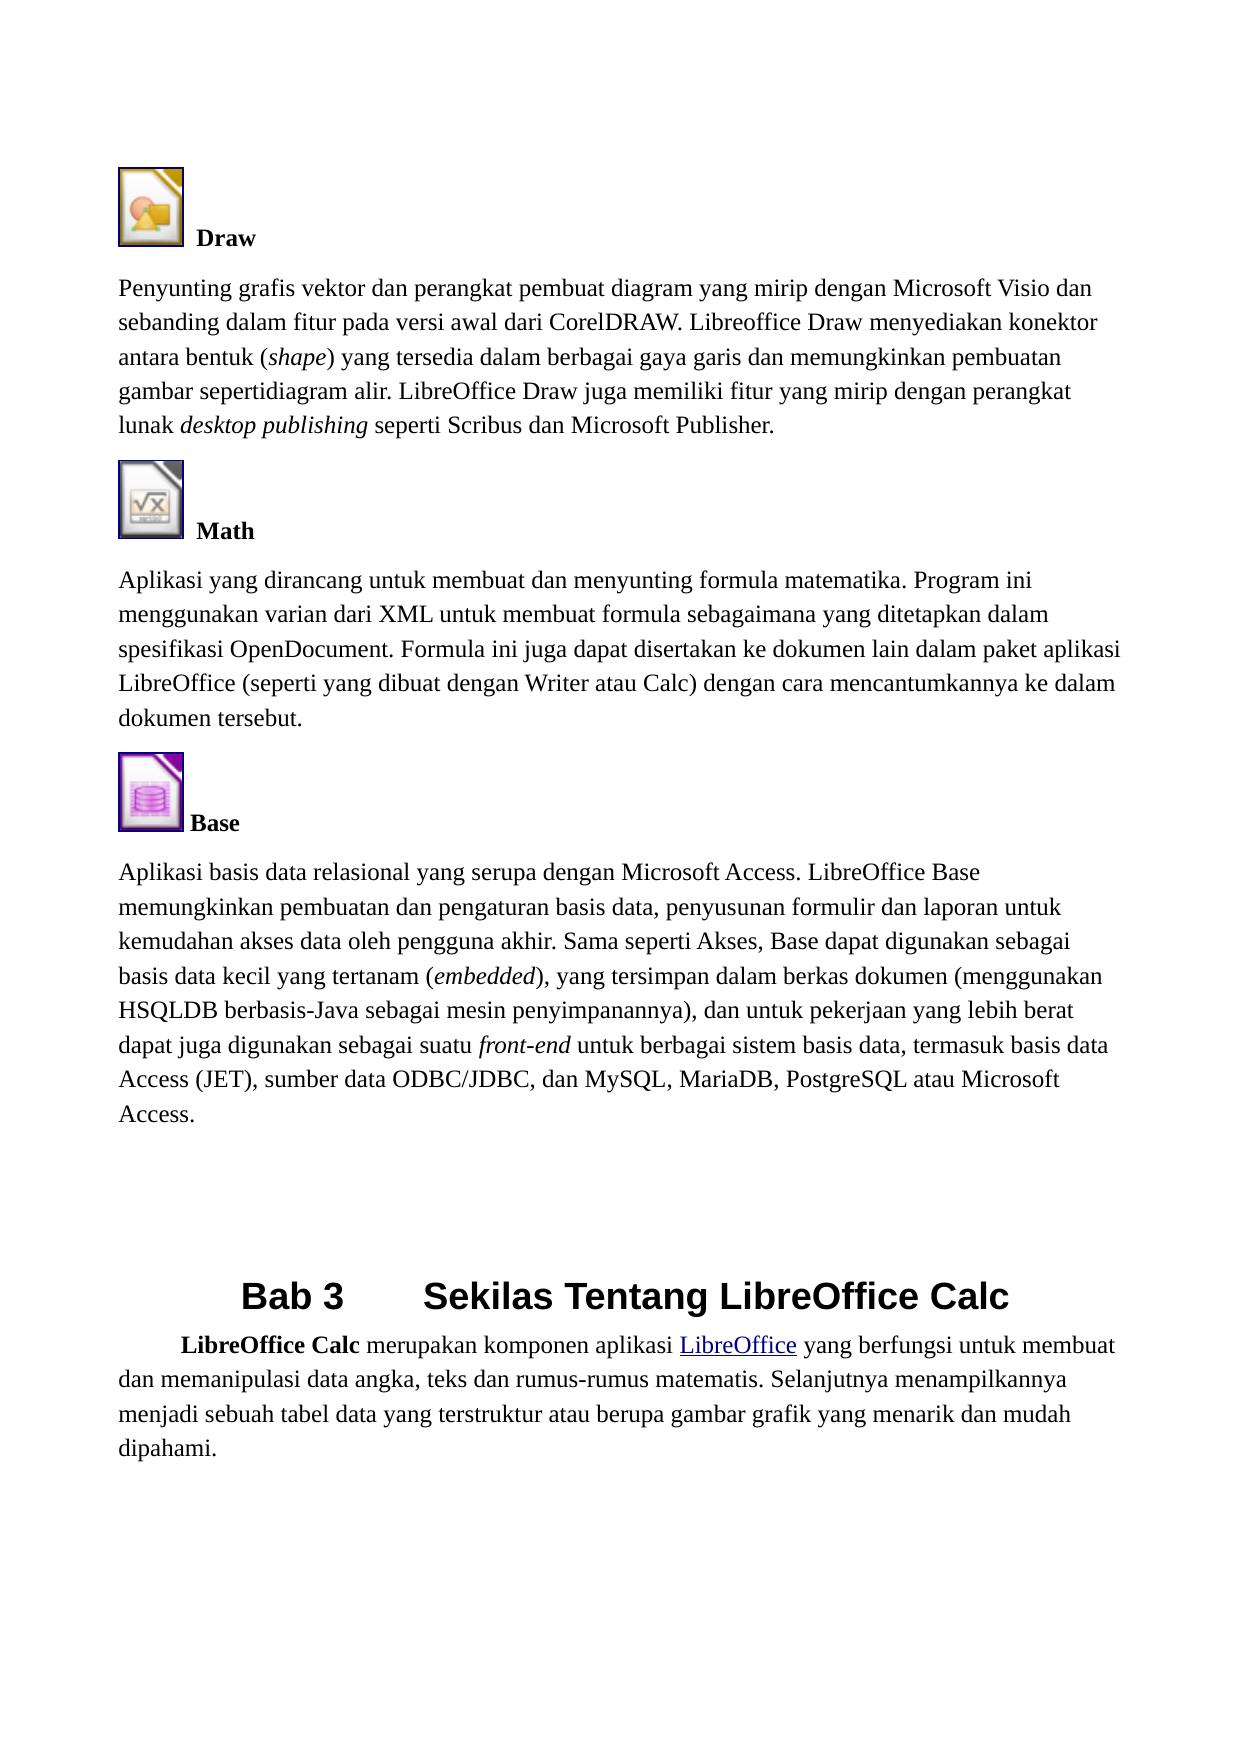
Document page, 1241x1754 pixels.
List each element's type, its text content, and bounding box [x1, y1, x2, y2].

picture [120, 754, 182, 830]
picture [120, 461, 182, 538]
text Math [118, 459, 1122, 545]
text Aplikasi yang dirancang untuk membuat dan menyunting formula matematika. Program ini menggunakan varian dari XML untuk membuat formula sebagaimana yang ditetapkan dalam spesifikasi OpenDocument. Formula ini juga dapat disertakan ke dokumen lain dalam paket aplikasi LibreOffice (seperti yang dibuat dengan Writer atau Calc) dengan cara mencantumkannya ke dalam dokumen tersebut. [118, 565, 1122, 732]
text Base [118, 752, 1122, 837]
text Draw [118, 167, 1122, 252]
subtitle Sekilas Tentang LibreOffice Calc [118, 1274, 1122, 1317]
text Aplikasi basis data relasional yang serupa dengan Microsoft Access. LibreOffice Base memungkinkan pembuatan dan pengaturan basis data, penyusunan formulir dan laporan untuk kemudahan akses data oleh pengguna akhir. Sama seperti Akses, Base dapat digunakan sebagai basis data kecil yang tertanam (embedded), yang tersimpan dalam berkas dokumen (menggunakan HSQLDB berbasis-Java sebagai mesin penyimpanannya), dan untuk pekerjaan yang lebih berat dapat juga digunakan sebagai suatu front-end untuk berbagai sistem basis data, termasuk basis data Access (JET), sumber data ODBC/JDBC, dan MySQL, MariaDB, PostgreSQL atau Microsoft Access. [118, 857, 1122, 1127]
text Penyunting grafis vektor dan perangkat pembuat diagram yang mirip dengan Microsoft Visio dan sebanding dalam fitur pada versi awal dari CorelDRAW. Libreoffice Draw menyediakan konektor antara bentuk (shape) yang tersedia dalam berbagai gaya garis dan memungkinkan pembuatan gambar sepertidiagram alir. LibreOffice Draw juga memiliki fitur yang mirip dengan perangkat lunak desktop publishing seperti Scribus dan Microsoft Publisher. [118, 273, 1122, 439]
picture [120, 169, 182, 245]
text LibreOffice Calc merupakan komponen aplikasi LibreOffice yang berfungsi untuk membuat dan memanipulasi data angka, teks dan rumus-rumus matematis. Selanjutnya menampilkannya menjadi sebuah tabel data yang terstruktur atau berupa gambar grafik yang menarik dan mudah dipahami. [118, 1330, 1122, 1462]
